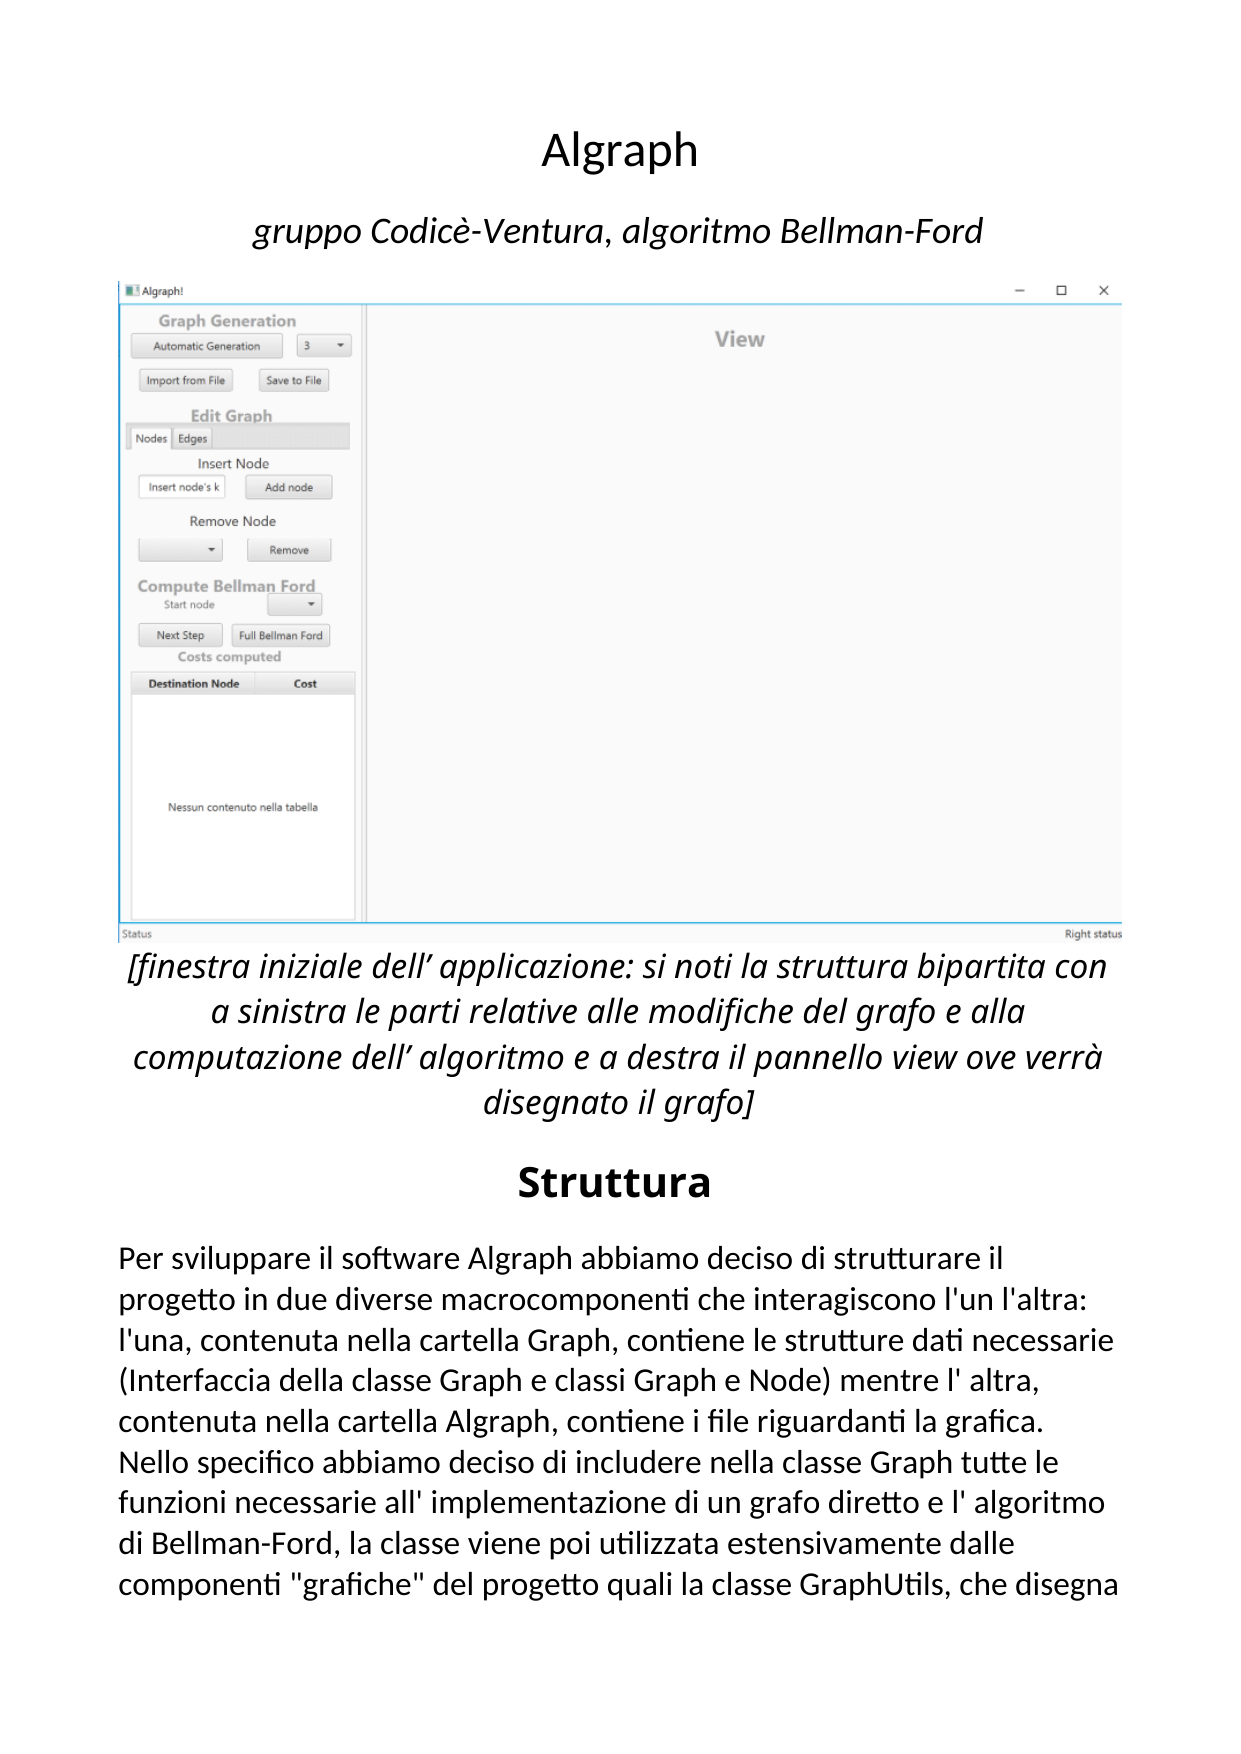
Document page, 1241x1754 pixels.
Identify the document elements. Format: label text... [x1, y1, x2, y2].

text gruppo Codicè-Ventura, algoritmo Bellman-Ford [118, 207, 1122, 253]
text Algraph [118, 118, 1122, 179]
text Per sviluppare il software Algraph abbiamo deciso di strutturare il progetto in due diverse macrocomponenti che interagiscono l'un l'altra: l'una, contenuta nella cartella Graph, contiene le strutture dati necessarie (Interfaccia della classe Graph e classi Graph e Node) mentre l' altra, contenuta nella cartella Algraph, contiene i file riguardanti la grafica. [118, 1237, 1122, 1441]
text Struttura [118, 1152, 1122, 1209]
text Nello specifico abbiamo deciso di includere nella classe Graph tutte le funzioni necessarie all' implementazione di un grafo diretto e l' algoritmo di Bellman-Ford, la classe viene poi utilizzata estensivamente dalle componenti "grafiche" del progetto quali la classe GraphUtils, che disegna [118, 1441, 1122, 1604]
text [finestra iniziale dell’ applicazione: si noti la struttura bipartita con a sinistra le parti relative alle modifiche del grafo e alla computazione dell’ algoritmo e a destra il pannello view ove verrà disegnato il grafo] [118, 943, 1122, 1124]
